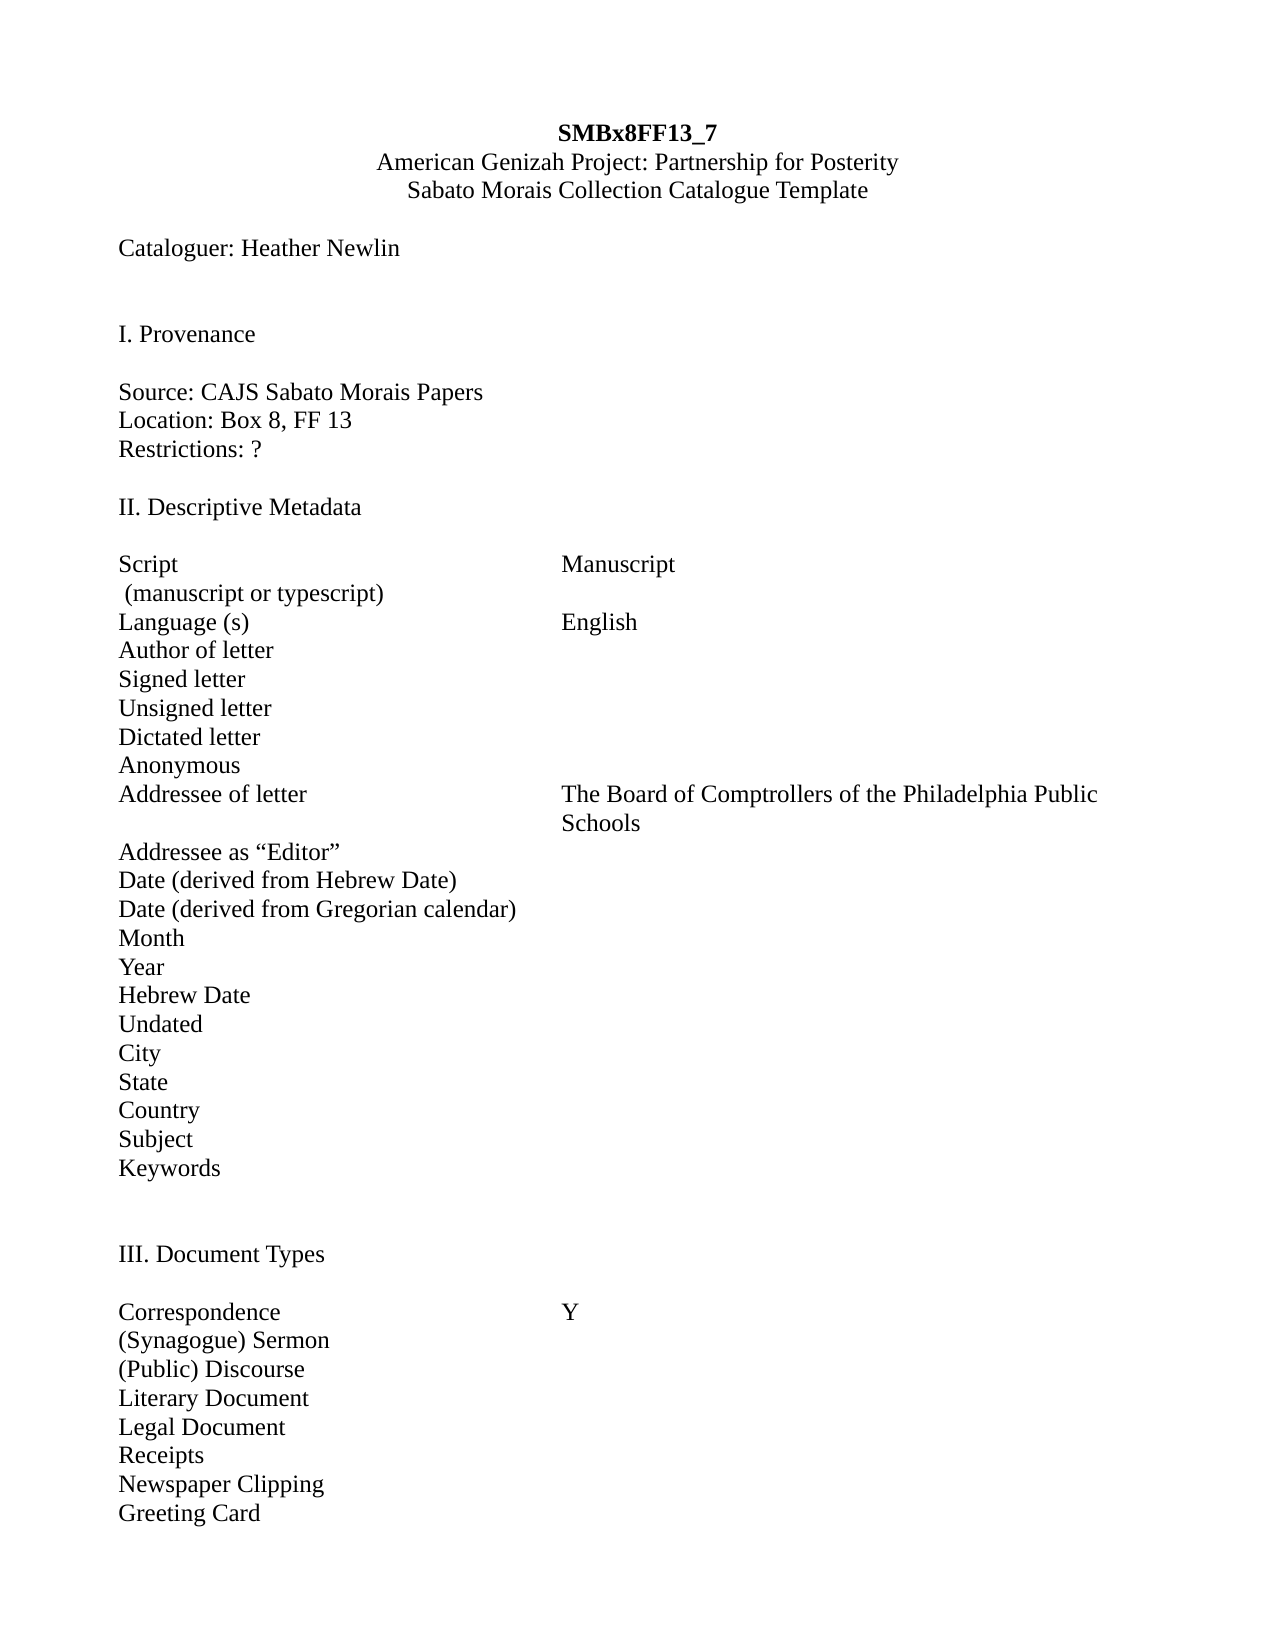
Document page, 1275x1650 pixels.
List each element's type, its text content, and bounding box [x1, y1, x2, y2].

text Signed letter [118, 664, 1157, 693]
text Unsigned letter [118, 693, 1157, 722]
text City [118, 1038, 1157, 1067]
text Year [118, 952, 1157, 981]
text (Public) Discourse [118, 1354, 1157, 1383]
text Addressee as “Editor” [118, 837, 1157, 866]
text (Synagogue) Sermon [118, 1326, 1157, 1354]
text III. Document Types [118, 1239, 1157, 1268]
text SMBx8FF13_7 [118, 118, 1157, 147]
text Date (derived from Hebrew Date) [118, 866, 1157, 894]
text Language (s) English [118, 607, 1157, 636]
text Undated [118, 1009, 1157, 1038]
text Anonymous [118, 751, 1157, 779]
text II. Descriptive Metadata [118, 492, 1157, 521]
text Country [118, 1096, 1157, 1124]
text Legal Document [118, 1412, 1157, 1441]
text Date (derived from Gregorian calendar) [118, 894, 1157, 923]
text Restrictions: ? [118, 434, 1157, 463]
text Dictated letter [118, 722, 1157, 751]
text Newspaper Clipping [118, 1469, 1157, 1498]
text Script Manuscript [118, 549, 1157, 578]
text Addressee of letter The Board of Comptrollers of the Philadelphia Public Schools [118, 779, 1157, 837]
text Receipts [118, 1441, 1157, 1469]
text Month [118, 923, 1157, 952]
text American Genizah Project: Partnership for Posterity [118, 147, 1157, 176]
text I. Provenance [118, 319, 1157, 348]
text Sabato Morais Collection Catalogue Template [118, 176, 1157, 204]
text Literary Document [118, 1383, 1157, 1412]
text Keywords [118, 1153, 1157, 1182]
text Subject [118, 1124, 1157, 1153]
text Correspondence Y [118, 1297, 1157, 1326]
text Source: CAJS Sabato Morais Papers [118, 377, 1157, 406]
text Cataloguer: Heather Newlin [118, 233, 1157, 262]
text Greeting Card [118, 1498, 1157, 1527]
text Location: Box 8, FF 13 [118, 406, 1157, 434]
text State [118, 1067, 1157, 1096]
text Author of letter [118, 636, 1157, 664]
text (manuscript or typescript) [118, 578, 1157, 607]
text Hebrew Date [118, 981, 1157, 1009]
